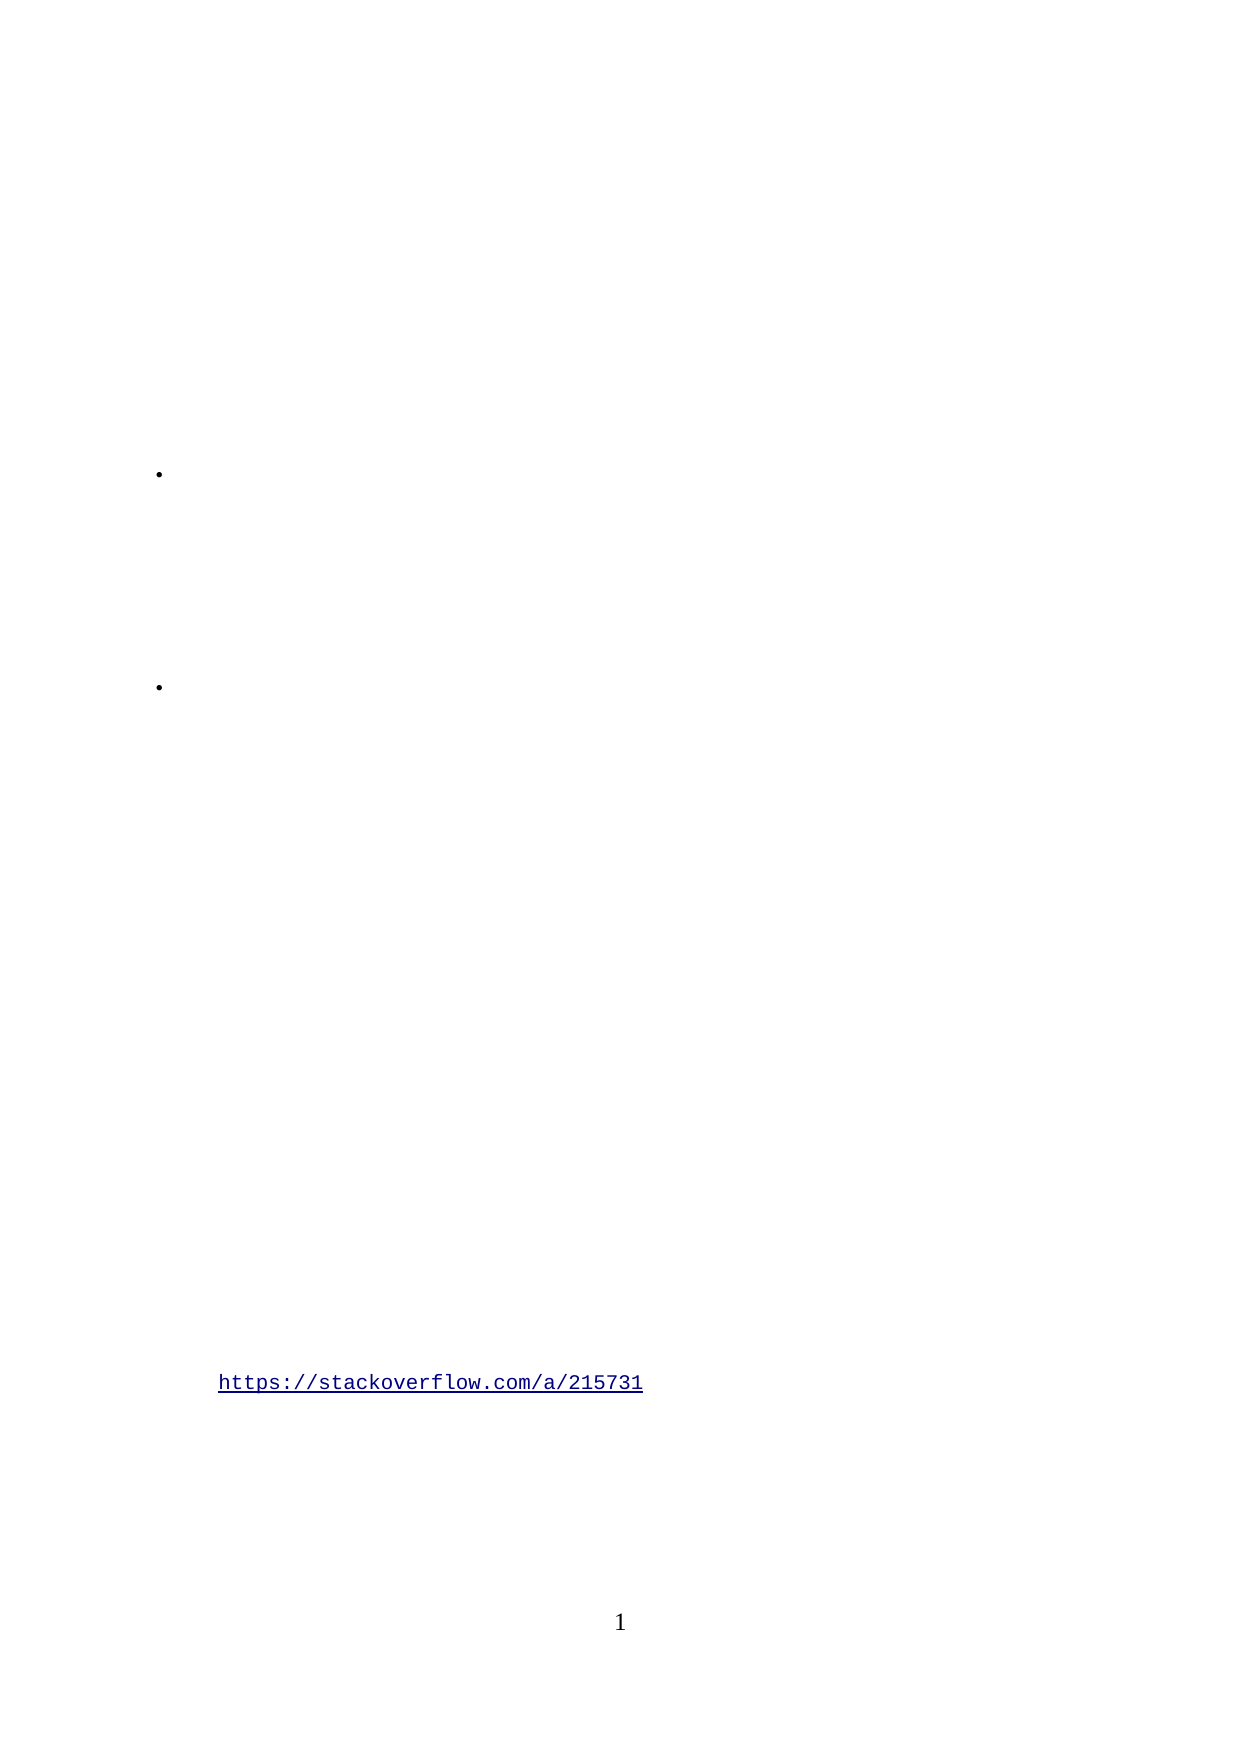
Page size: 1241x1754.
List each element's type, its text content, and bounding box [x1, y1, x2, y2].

text Unpushed commits [118, 1425, 1122, 1458]
text If you want to discard changes to single files, use this command instead: [118, 1106, 1122, 1130]
text git reset --hard HEAD [118, 1053, 1122, 1077]
list If you work on a file (e.g. pipeline.py) in a branch, e.g. <Imahn>, but there have been changes made in pipeline.py in another branch, e.g. <x>, and you want to update the file in branch <Imahn>, just do: [156, 677, 1122, 748]
text Very useful when you want to discard changes to all files: [118, 1000, 1122, 1023]
text Afterwards, you should probably do a force push: [118, 571, 1122, 595]
list Very useful for changing git commits or so: [156, 465, 1122, 489]
text git checkout HEAD -- file1_to_restore file2_to_restore [118, 1159, 1122, 1183]
text git push origin <branch_name> [118, 624, 1122, 648]
list git rebase -i HEAD~5 [156, 778, 1122, 802]
text git checkout <hash_commit> -- file1_to_restore file2_to_restore [118, 1265, 1122, 1289]
text git log --stat origin/master..HEAD [118, 1540, 1122, 1564]
text git push origin <branch_name> [118, 884, 1122, 908]
text Source: https://stackoverflow.com/a/215731 [118, 1372, 1122, 1395]
list and then [156, 831, 1122, 855]
text To reset files to a specific state (defined by its hash commit), do this: [118, 1212, 1122, 1236]
text git diff <commit_SHA_old> <commit_SHA_new> ./<script_name> [118, 181, 1122, 204]
text List all files: [118, 296, 1122, 320]
text When you have unpushed commits, [118, 1487, 1122, 1511]
text where <hash_commit> is e.g. 2fa31cb [118, 1318, 1122, 1342]
text Listing [118, 234, 1122, 267]
text Git Diff [118, 118, 1122, 151]
text git ls-tree --full-tree -r --name-only HEAD [118, 349, 1122, 373]
text Git rebase [118, 402, 1122, 436]
text Git reset [118, 937, 1122, 970]
text git rebase -i HEAD ~5 [118, 518, 1122, 542]
